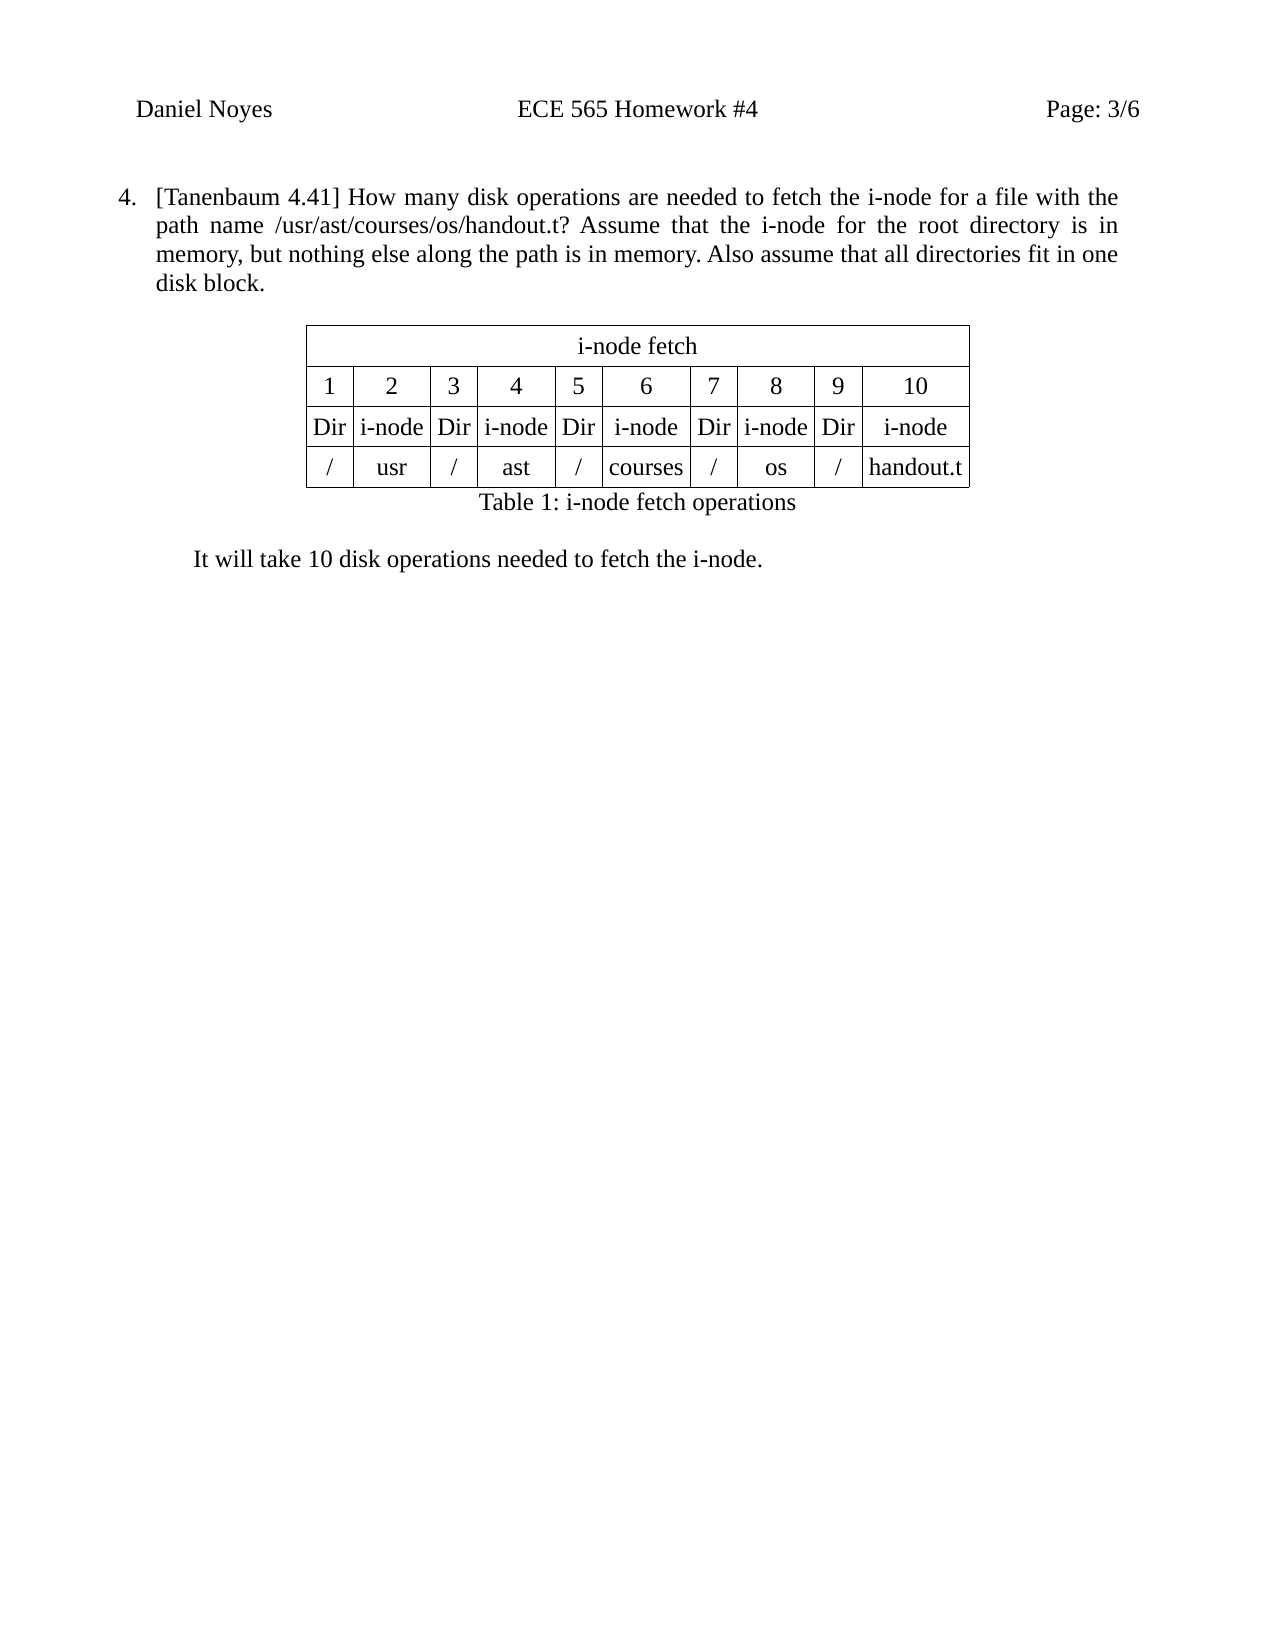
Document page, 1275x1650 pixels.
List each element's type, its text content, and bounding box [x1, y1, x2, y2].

text It will take 10 disk operations needed to fetch the i-node. [193, 544, 1082, 573]
table_cell Dir [556, 407, 602, 446]
table_cell 1 [307, 367, 353, 406]
table_cell courses [603, 447, 690, 487]
table_cell 6 [603, 367, 690, 406]
table_cell i-node [478, 407, 555, 446]
table_cell Dir [691, 407, 737, 446]
table_cell i-node [603, 407, 690, 446]
table_cell Dir [307, 407, 353, 446]
table_cell Dir [431, 407, 477, 446]
table_cell usr [354, 447, 430, 487]
table_cell 10 [863, 367, 969, 406]
table_cell / [815, 447, 862, 487]
table_header i-node fetch [307, 326, 969, 366]
table_cell / [691, 447, 737, 487]
table_cell ast [478, 447, 555, 487]
table_cell i-node [738, 407, 814, 446]
table_cell 9 [815, 367, 862, 406]
list [Tanenbaum 4.41] How many disk operations are needed to fetch the i-node for a file with the path name /usr/ast/courses/os/handout.t? Assume that the i-node for the root directory is in memory, but nothing else along the path is in memory. Also assume that all directories fit in one disk block. [118, 182, 1119, 297]
table_cell i-node [354, 407, 430, 446]
table_cell handout.t [863, 447, 969, 487]
table_cell 4 [478, 367, 555, 406]
table_cell 2 [354, 367, 430, 406]
table_cell i-node [863, 407, 969, 446]
table_cell / [307, 447, 353, 487]
table_cell / [431, 447, 477, 487]
table_cell os [738, 447, 814, 487]
table_cell Dir [815, 407, 862, 446]
text Table 1: i-node fetch operations [193, 487, 1082, 515]
table_cell / [556, 447, 602, 487]
table_cell 5 [556, 367, 602, 406]
table_cell 8 [738, 367, 814, 406]
table_cell 3 [431, 367, 477, 406]
table_cell 7 [691, 367, 737, 406]
